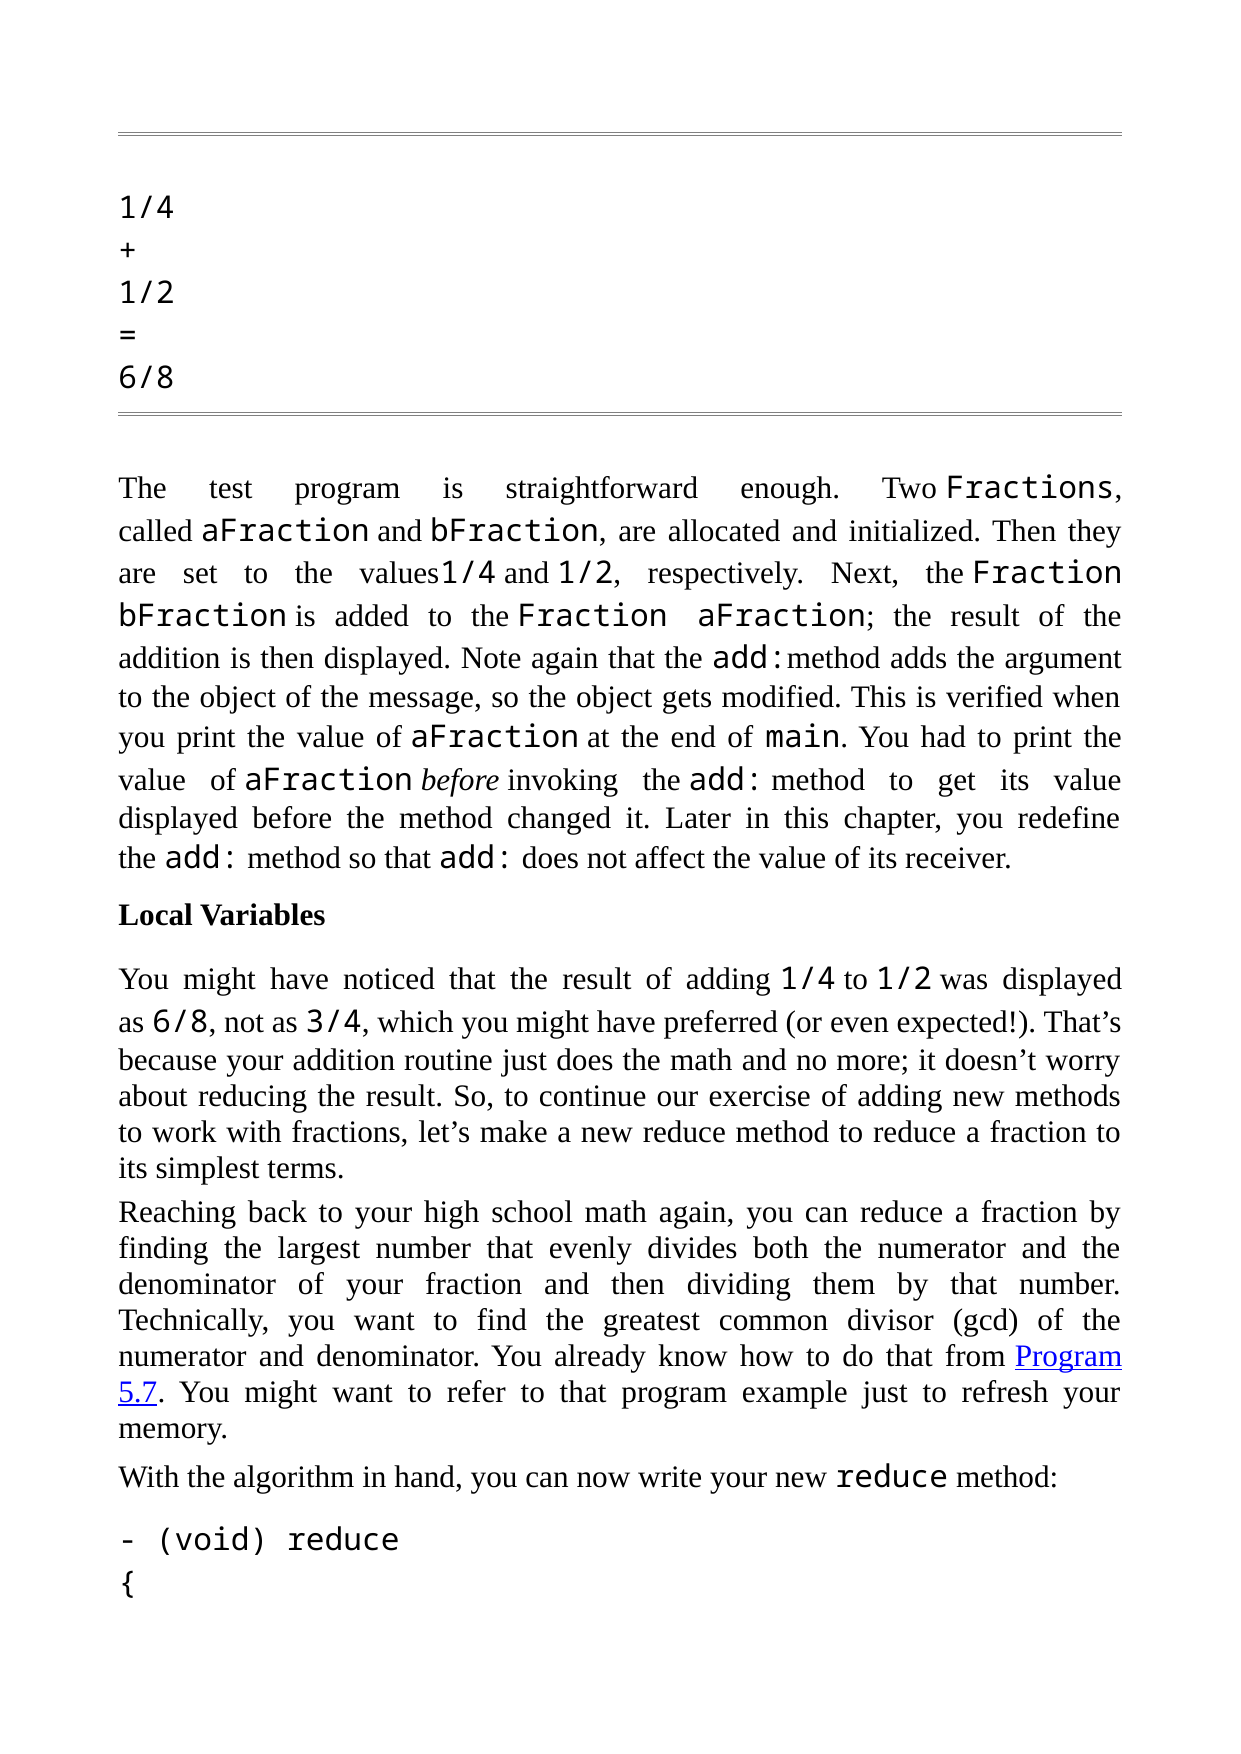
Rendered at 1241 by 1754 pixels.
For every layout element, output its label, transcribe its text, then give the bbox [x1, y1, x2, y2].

text You might have noticed that the result of adding 1/4 to 1/2 was displayed as 6/8, not as 3/4, which you might have preferred (or even expected!). That’s because your addition routine just does the math and no more; it doesn’t worry about reducing the result. So, to continue our exercise of adding new methods to work with fractions, let’s make a new reduce method to reduce a fraction to its simplest terms. [118, 956, 1122, 1185]
text With the algorithm in hand, you can now write your new reduce method: [118, 1453, 1122, 1496]
text - (void) reduce { [118, 1517, 1122, 1602]
text Reaching back to your high school math again, you can reduce a fraction by finding the largest number that evenly divides both the numerator and the denominator of your fraction and then dividing them by that number. Technically, you want to find the greatest common divisor (gcd) of the numerator and denominator. You already know how to do that from Program 5.7. You might want to refer to that program example just to refresh your memory. [118, 1194, 1122, 1445]
text 1/4 + 1/2 = 6/8 [118, 185, 1122, 398]
text Local Variables [118, 897, 1122, 932]
text The test program is straightforward enough. Two Fractions, called aFraction and bFraction, are allocated and initialized. Then they are set to the values1/4 and 1/2, respectively. Next, the Fraction bFraction is added to the Fraction aFraction; the result of the addition is then displayed. Note again that the add:method adds the argument to the object of the message, so the object gets modified. This is verified when you print the value of aFraction at the end of main. You had to print the value of aFraction before invoking the add: method to get its value displayed before the method changed it. Later in this chapter, you redefine the add: method so that add: does not affect the value of its receiver. [118, 465, 1122, 878]
